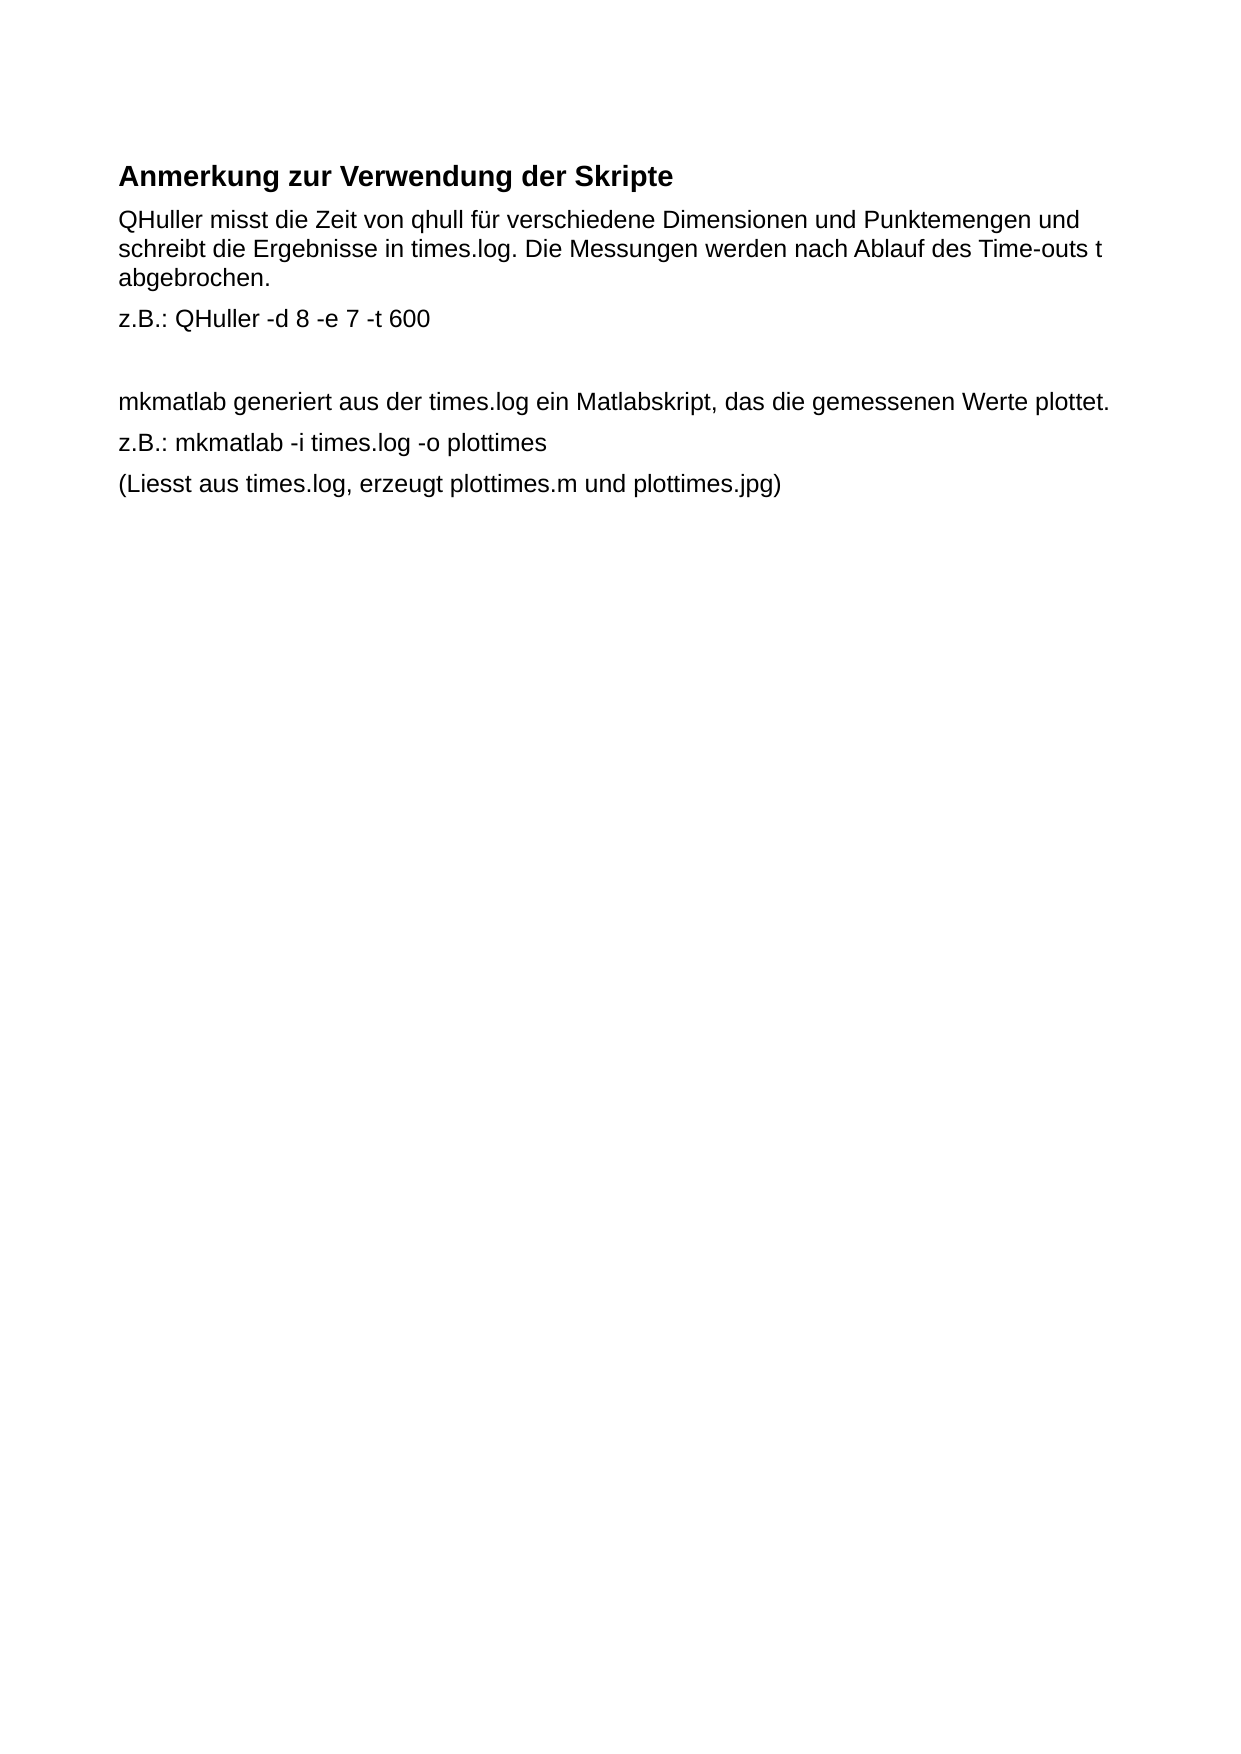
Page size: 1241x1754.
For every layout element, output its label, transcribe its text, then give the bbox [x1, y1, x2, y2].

text QHuller misst die Zeit von qhull für verschiedene Dimensionen und Punktemengen und schreibt die Ergebnisse in times.log. Die Messungen werden nach Ablauf des Time-outs t abgebrochen. [118, 205, 1122, 292]
text z.B.: QHuller -d 8 -e 7 -t 600 [118, 304, 1122, 333]
text z.B.: mkmatlab -i times.log -o plottimes [118, 428, 1122, 457]
text mkmatlab generiert aus der times.log ein Matlabskript, das die gemessenen Werte plottet. [118, 387, 1122, 415]
text (Liesst aus times.log, erzeugt plottimes.m und plottimes.jpg) [118, 469, 1122, 498]
text Anmerkung zur Verwendung der Skripte [118, 159, 1122, 193]
